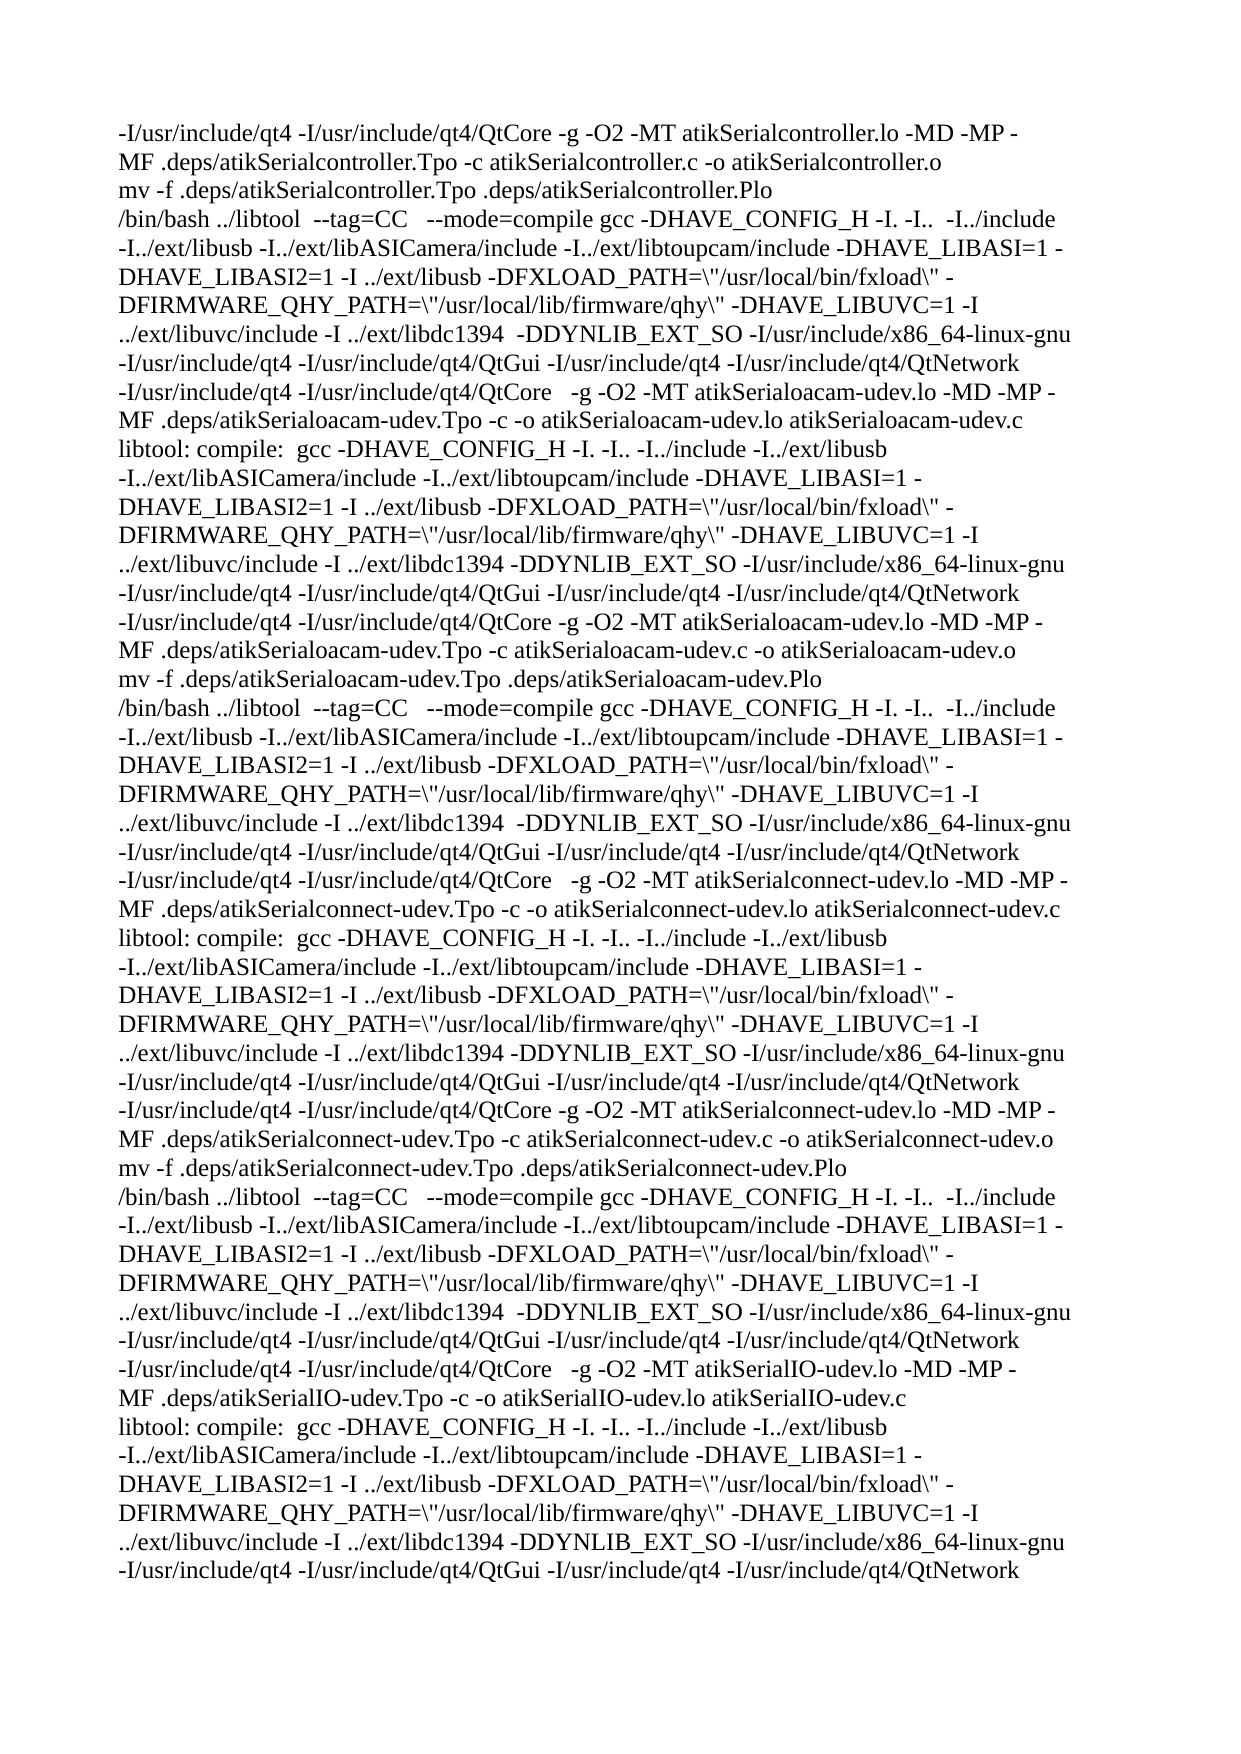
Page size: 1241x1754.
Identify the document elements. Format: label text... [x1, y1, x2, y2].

text /bin/bash ../libtool --tag=CC --mode=compile gcc -DHAVE_CONFIG_H -I. -I.. -I../include -I../ext/libusb -I../ext/libASICamera/include -I../ext/libtoupcam/include -DHAVE_LIBASI=1 -DHAVE_LIBASI2=1 -I ../ext/libusb -DFXLOAD_PATH=\"/usr/local/bin/fxload\" -DFIRMWARE_QHY_PATH=\"/usr/local/lib/firmware/qhy\" -DHAVE_LIBUVC=1 -I ../ext/libuvc/include -I ../ext/libdc1394 -DDYNLIB_EXT_SO -I/usr/include/x86_64-linux-gnu -I/usr/include/qt4 -I/usr/include/qt4/QtGui -I/usr/include/qt4 -I/usr/include/qt4/QtNetwork -I/usr/include/qt4 -I/usr/include/qt4/QtCore -g -O2 -MT atikSerialoacam-udev.lo -MD -MP -MF .deps/atikSerialoacam-udev.Tpo -c -o atikSerialoacam-udev.lo atikSerialoacam-udev.c [118, 204, 1122, 434]
text mv -f .deps/atikSerialoacam-udev.Tpo .deps/atikSerialoacam-udev.Plo [118, 664, 1122, 693]
text mv -f .deps/atikSerialcontroller.Tpo .deps/atikSerialcontroller.Plo [118, 176, 1122, 204]
text libtool: compile: gcc -DHAVE_CONFIG_H -I. -I.. -I../include -I../ext/libusb -I../ext/libASICamera/include -I../ext/libtoupcam/include -DHAVE_LIBASI=1 -DHAVE_LIBASI2=1 -I ../ext/libusb -DFXLOAD_PATH=\"/usr/local/bin/fxload\" -DFIRMWARE_QHY_PATH=\"/usr/local/lib/firmware/qhy\" -DHAVE_LIBUVC=1 -I ../ext/libuvc/include -I ../ext/libdc1394 -DDYNLIB_EXT_SO -I/usr/include/x86_64-linux-gnu -I/usr/include/qt4 -I/usr/include/qt4/QtGui -I/usr/include/qt4 -I/usr/include/qt4/QtNetwork [118, 1412, 1122, 1584]
text /bin/bash ../libtool --tag=CC --mode=compile gcc -DHAVE_CONFIG_H -I. -I.. -I../include -I../ext/libusb -I../ext/libASICamera/include -I../ext/libtoupcam/include -DHAVE_LIBASI=1 -DHAVE_LIBASI2=1 -I ../ext/libusb -DFXLOAD_PATH=\"/usr/local/bin/fxload\" -DFIRMWARE_QHY_PATH=\"/usr/local/lib/firmware/qhy\" -DHAVE_LIBUVC=1 -I ../ext/libuvc/include -I ../ext/libdc1394 -DDYNLIB_EXT_SO -I/usr/include/x86_64-linux-gnu -I/usr/include/qt4 -I/usr/include/qt4/QtGui -I/usr/include/qt4 -I/usr/include/qt4/QtNetwork -I/usr/include/qt4 -I/usr/include/qt4/QtCore -g -O2 -MT atikSerialconnect-udev.lo -MD -MP -MF .deps/atikSerialconnect-udev.Tpo -c -o atikSerialconnect-udev.lo atikSerialconnect-udev.c [118, 693, 1122, 923]
text mv -f .deps/atikSerialconnect-udev.Tpo .deps/atikSerialconnect-udev.Plo [118, 1153, 1122, 1182]
text libtool: compile: gcc -DHAVE_CONFIG_H -I. -I.. -I../include -I../ext/libusb -I../ext/libASICamera/include -I../ext/libtoupcam/include -DHAVE_LIBASI=1 -DHAVE_LIBASI2=1 -I ../ext/libusb -DFXLOAD_PATH=\"/usr/local/bin/fxload\" -DFIRMWARE_QHY_PATH=\"/usr/local/lib/firmware/qhy\" -DHAVE_LIBUVC=1 -I ../ext/libuvc/include -I ../ext/libdc1394 -DDYNLIB_EXT_SO -I/usr/include/x86_64-linux-gnu -I/usr/include/qt4 -I/usr/include/qt4/QtGui -I/usr/include/qt4 -I/usr/include/qt4/QtNetwork -I/usr/include/qt4 -I/usr/include/qt4/QtCore -g -O2 -MT atikSerialoacam-udev.lo -MD -MP -MF .deps/atikSerialoacam-udev.Tpo -c atikSerialoacam-udev.c -o atikSerialoacam-udev.o [118, 434, 1122, 664]
text -I/usr/include/qt4 -I/usr/include/qt4/QtCore -g -O2 -MT atikSerialcontroller.lo -MD -MP -MF .deps/atikSerialcontroller.Tpo -c atikSerialcontroller.c -o atikSerialcontroller.o [118, 118, 1122, 176]
text libtool: compile: gcc -DHAVE_CONFIG_H -I. -I.. -I../include -I../ext/libusb -I../ext/libASICamera/include -I../ext/libtoupcam/include -DHAVE_LIBASI=1 -DHAVE_LIBASI2=1 -I ../ext/libusb -DFXLOAD_PATH=\"/usr/local/bin/fxload\" -DFIRMWARE_QHY_PATH=\"/usr/local/lib/firmware/qhy\" -DHAVE_LIBUVC=1 -I ../ext/libuvc/include -I ../ext/libdc1394 -DDYNLIB_EXT_SO -I/usr/include/x86_64-linux-gnu -I/usr/include/qt4 -I/usr/include/qt4/QtGui -I/usr/include/qt4 -I/usr/include/qt4/QtNetwork -I/usr/include/qt4 -I/usr/include/qt4/QtCore -g -O2 -MT atikSerialconnect-udev.lo -MD -MP -MF .deps/atikSerialconnect-udev.Tpo -c atikSerialconnect-udev.c -o atikSerialconnect-udev.o [118, 923, 1122, 1153]
text /bin/bash ../libtool --tag=CC --mode=compile gcc -DHAVE_CONFIG_H -I. -I.. -I../include -I../ext/libusb -I../ext/libASICamera/include -I../ext/libtoupcam/include -DHAVE_LIBASI=1 -DHAVE_LIBASI2=1 -I ../ext/libusb -DFXLOAD_PATH=\"/usr/local/bin/fxload\" -DFIRMWARE_QHY_PATH=\"/usr/local/lib/firmware/qhy\" -DHAVE_LIBUVC=1 -I ../ext/libuvc/include -I ../ext/libdc1394 -DDYNLIB_EXT_SO -I/usr/include/x86_64-linux-gnu -I/usr/include/qt4 -I/usr/include/qt4/QtGui -I/usr/include/qt4 -I/usr/include/qt4/QtNetwork -I/usr/include/qt4 -I/usr/include/qt4/QtCore -g -O2 -MT atikSerialIO-udev.lo -MD -MP -MF .deps/atikSerialIO-udev.Tpo -c -o atikSerialIO-udev.lo atikSerialIO-udev.c [118, 1182, 1122, 1412]
